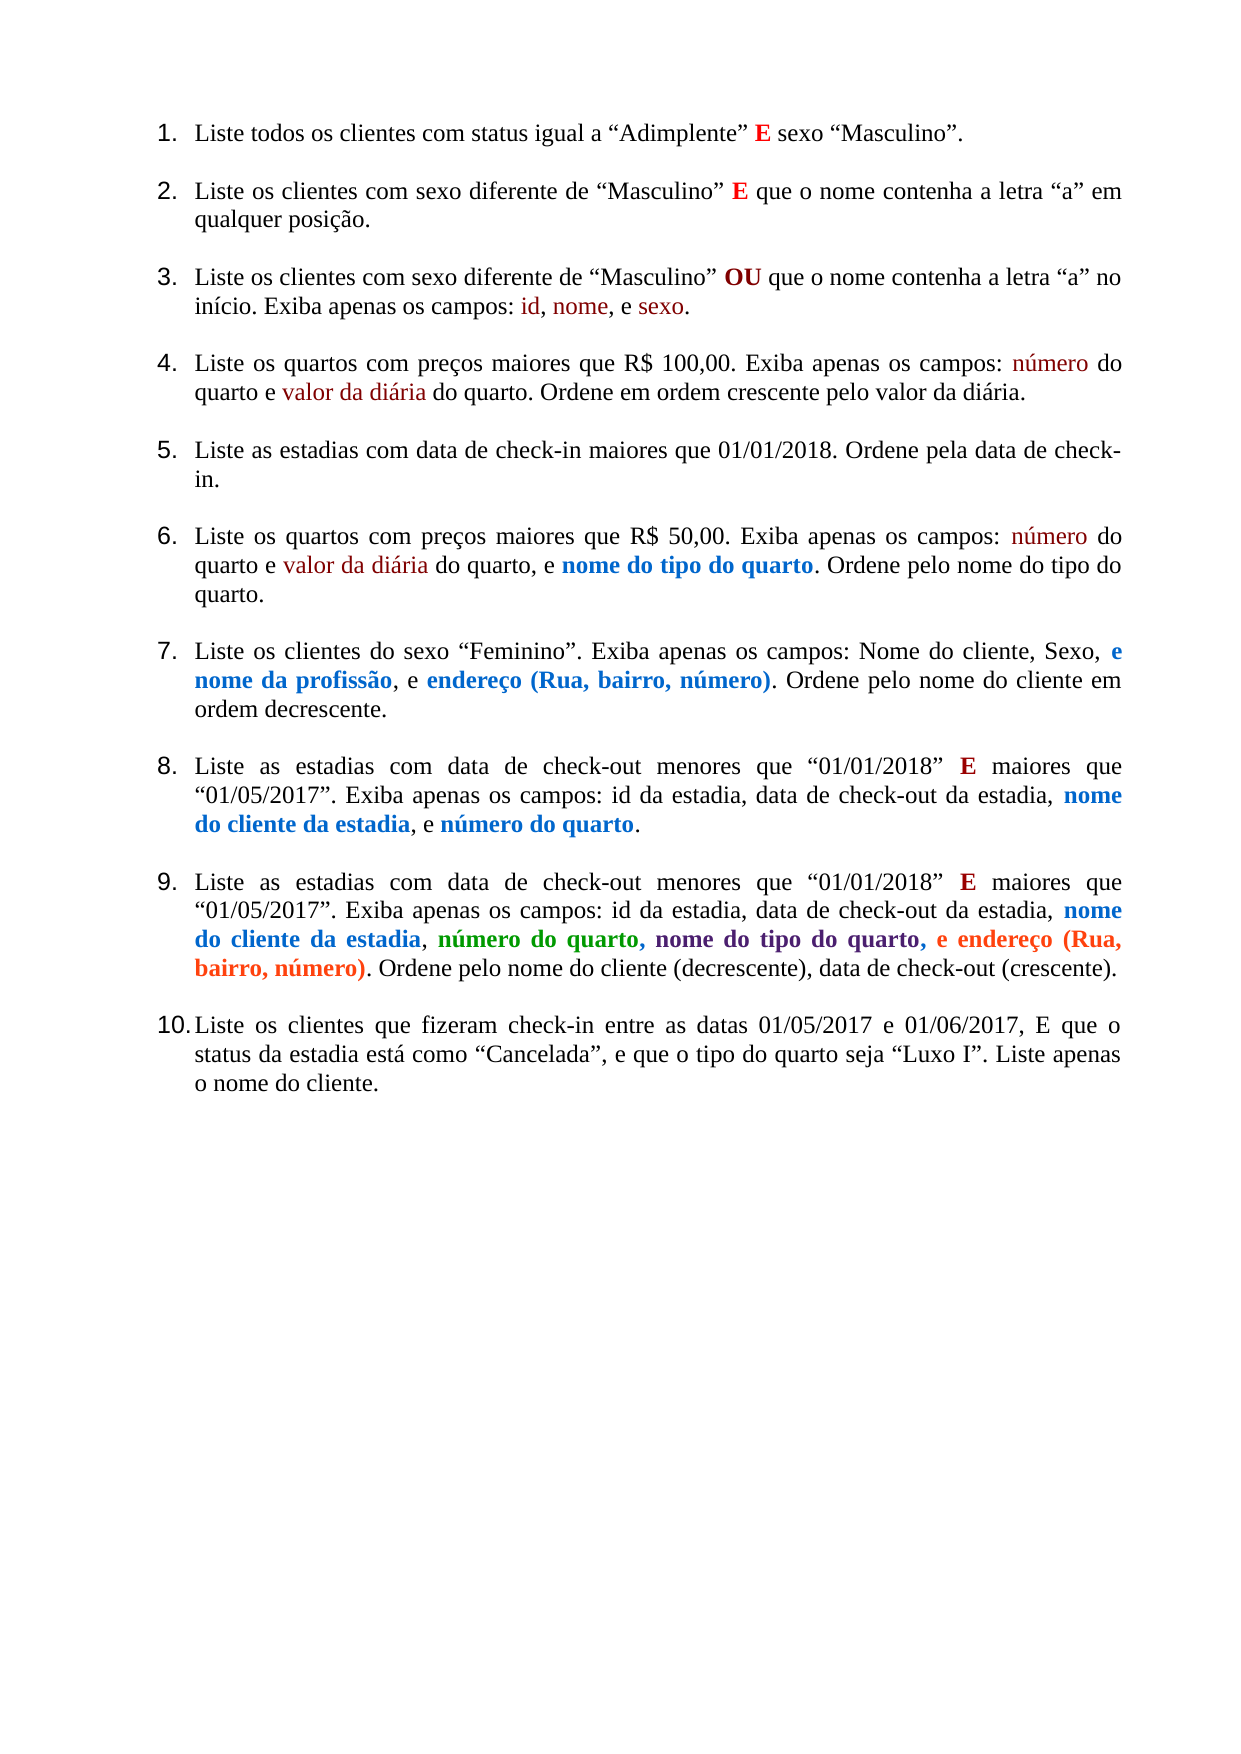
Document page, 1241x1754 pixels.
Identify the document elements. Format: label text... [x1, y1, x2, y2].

list Liste as estadias com data de check-in maiores que 01/01/2018. Ordene pela data de check-in. [157, 435, 1122, 492]
list Liste os clientes que fizeram check-in entre as datas 01/05/2017 e 01/06/2017, E que o status da estadia está como “Cancelada”, e que o tipo do quarto seja “Luxo I”. Liste apenas o nome do cliente. [157, 1010, 1122, 1097]
list Liste as estadias com data de check-out menores que “01/01/2018” E maiores que “01/05/2017”. Exiba apenas os campos: id da estadia, data de check-out da estadia, nome do cliente da estadia, número do quarto, nome do tipo do quarto, e endereço (Rua, bairro, número). Ordene pelo nome do cliente (decrescente), data de check-out (crescente). [157, 866, 1122, 982]
list Liste os clientes com sexo diferente de “Masculino” OU que o nome contenha a letra “a” no início. Exiba apenas os campos: id, nome, e sexo. [157, 262, 1122, 320]
list Liste os clientes com sexo diferente de “Masculino” E que o nome contenha a letra “a” em qualquer posição. [157, 176, 1122, 233]
list Liste os quartos com preços maiores que R$ 50,00. Exiba apenas os campos: número do quarto e valor da diária do quarto, e nome do tipo do quarto. Ordene pelo nome do tipo do quarto. [157, 521, 1122, 607]
list Liste os quartos com preços maiores que R$ 100,00. Exiba apenas os campos: número do quarto e valor da diária do quarto. Ordene em ordem crescente pelo valor da diária. [157, 348, 1122, 406]
list Liste as estadias com data de check-out menores que “01/01/2018” E maiores que “01/05/2017”. Exiba apenas os campos: id da estadia, data de check-out da estadia, nome do cliente da estadia, e número do quarto. [157, 751, 1122, 838]
list Liste os clientes do sexo “Feminino”. Exiba apenas os campos: Nome do cliente, Sexo, e nome da profissão, e endereço (Rua, bairro, número). Ordene pelo nome do cliente em ordem decrescente. [157, 636, 1122, 723]
list Liste todos os clientes com status igual a “Adimplente” E sexo “Masculino”. [157, 118, 1122, 147]
